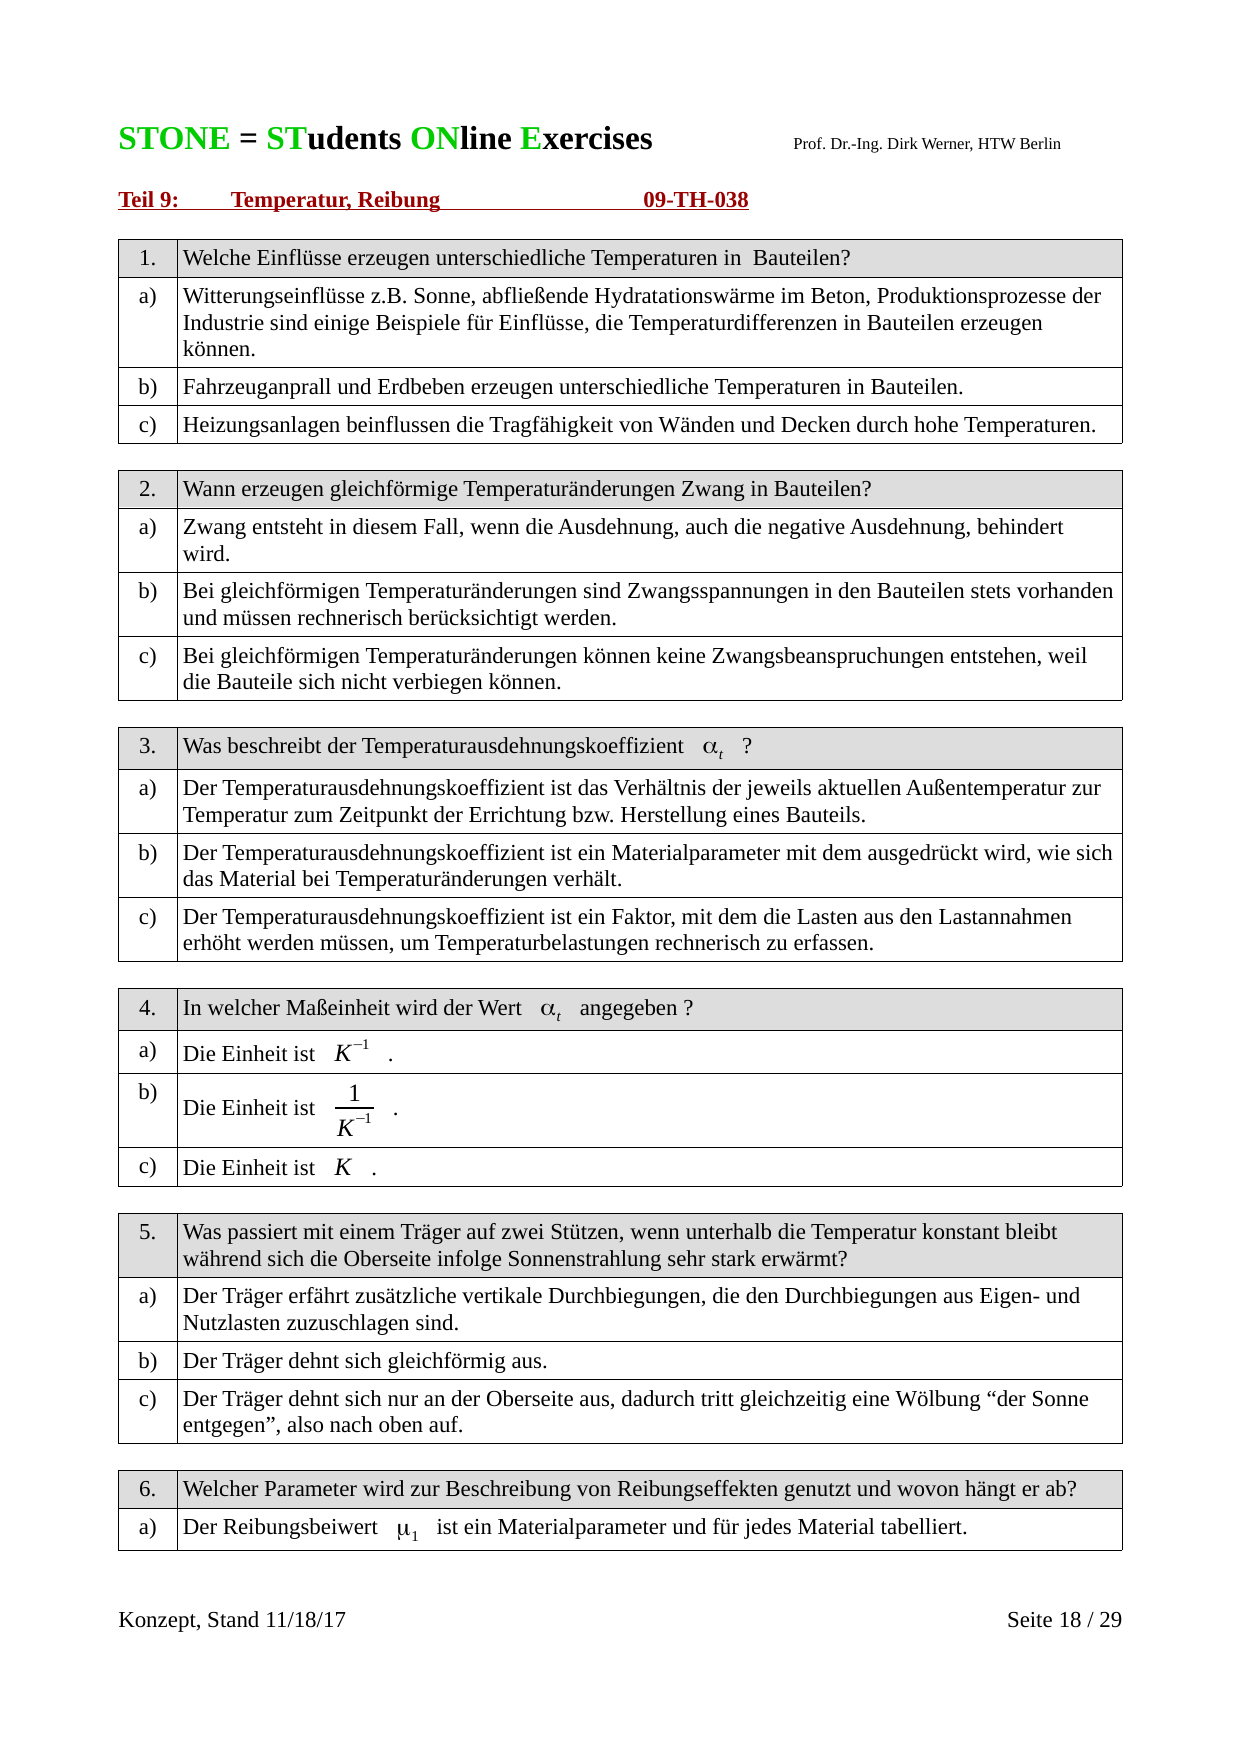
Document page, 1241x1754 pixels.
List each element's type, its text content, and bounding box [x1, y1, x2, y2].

table_cell a) [119, 509, 177, 572]
table_cell c) [119, 898, 177, 961]
table_header 2. [119, 471, 177, 507]
table_cell b) [119, 368, 177, 405]
table_header Wann erzeugen gleichförmige Temperaturänderungen Zwang in Bauteilen? [178, 471, 1122, 507]
table_cell Der Temperaturausdehnungskoeffizient ist ein Faktor, mit dem die Lasten aus den Lastannahmen erhöht werden müssen, um Temperaturbelastungen rechnerisch zu erfassen. [178, 898, 1122, 961]
table_header Was passiert mit einem Träger auf zwei Stützen, wenn unterhalb die Temperatur konstant bleibt während sich die Oberseite infolge Sonnenstrahlung sehr stark erwärmt? [178, 1214, 1122, 1277]
table_cell c) [119, 1148, 177, 1186]
table_header In welcher Maßeinheit wird der Wertangegeben ? [178, 989, 1122, 1030]
table_cell Der Temperaturausdehnungskoeffizient ist das Verhältnis der jeweils aktuellen Außentemperatur zur Temperatur zum Zeitpunkt der Errichtung bzw. Herstellung eines Bauteils. [178, 770, 1122, 833]
table_cell Der Träger dehnt sich nur an der Oberseite aus, dadurch tritt gleichzeitig eine Wölbung “der Sonne entgegen”, also nach oben auf. [178, 1380, 1122, 1443]
table_header 5. [119, 1214, 177, 1277]
table_cell Der Träger dehnt sich gleichförmig aus. [178, 1342, 1122, 1379]
table_cell b) [119, 573, 177, 636]
table_cell Der Temperaturausdehnungskoeffizient ist ein Materialparameter mit dem ausgedrückt wird, wie sich das Material bei Temperaturänderungen verhält. [178, 834, 1122, 897]
table_cell c) [119, 637, 177, 700]
table_cell Heizungsanlagen beinflussen die Tragfähigkeit von Wänden und Decken durch hohe Temperaturen. [178, 406, 1122, 443]
table_cell b) [119, 1074, 177, 1147]
table_header Welcher Parameter wird zur Beschreibung von Reibungseffekten genutzt und wovon hängt er ab? [178, 1471, 1122, 1508]
table_cell a) [119, 1278, 177, 1341]
table_cell b) [119, 1342, 177, 1379]
table_cell Der Träger erfährt zusätzliche vertikale Durchbiegungen, die den Durchbiegungen aus Eigen- und Nutzlasten zuzuschlagen sind. [178, 1278, 1122, 1341]
table_cell b) [119, 834, 177, 897]
table_cell Witterungseinflüsse z.B. Sonne, abfließende Hydratationswärme im Beton, Produktionsprozesse der Industrie sind einige Beispiele für Einflüsse, die Temperaturdifferenzen in Bauteilen erzeugen können. [178, 278, 1122, 367]
table_cell Bei gleichförmigen Temperaturänderungen können keine Zwangsbeanspruchungen entstehen, weil die Bauteile sich nicht verbiegen können. [178, 637, 1122, 700]
table_cell a) [119, 1031, 177, 1073]
table_cell a) [119, 770, 177, 833]
table_header Welche Einflüsse erzeugen unterschiedliche Temperaturen in Bauteilen? [178, 240, 1122, 277]
table_header Was beschreibt der Temperaturausdehnungskoeffizient? [178, 728, 1122, 769]
table_cell Fahrzeuganprall und Erdbeben erzeugen unterschiedliche Temperaturen in Bauteilen. [178, 368, 1122, 405]
table_header 3. [119, 728, 177, 769]
table_cell Die Einheit ist. [178, 1031, 1122, 1073]
table_cell Zwang entsteht in diesem Fall, wenn die Ausdehnung, auch die negative Ausdehnung, behindert wird. [178, 509, 1122, 572]
table_header 4. [119, 989, 177, 1030]
table_header 6. [119, 1471, 177, 1508]
table_cell Die Einheit ist. [178, 1074, 1122, 1147]
table_header 1. [119, 240, 177, 277]
table_cell Der Reibungsbeiwertist ein Materialparameter und für jedes Material tabelliert. [178, 1509, 1122, 1550]
table_cell Bei gleichförmigen Temperaturänderungen sind Zwangsspannungen in den Bauteilen stets vorhanden und müssen rechnerisch berücksichtigt werden. [178, 573, 1122, 636]
table_cell a) [119, 1509, 177, 1550]
table_cell c) [119, 1380, 177, 1443]
table_cell a) [119, 278, 177, 367]
table_cell c) [119, 406, 177, 443]
text Teil 9: Temperatur, Reibung 09-TH-038 [118, 186, 1122, 212]
table_cell Die Einheit ist. [178, 1148, 1122, 1186]
